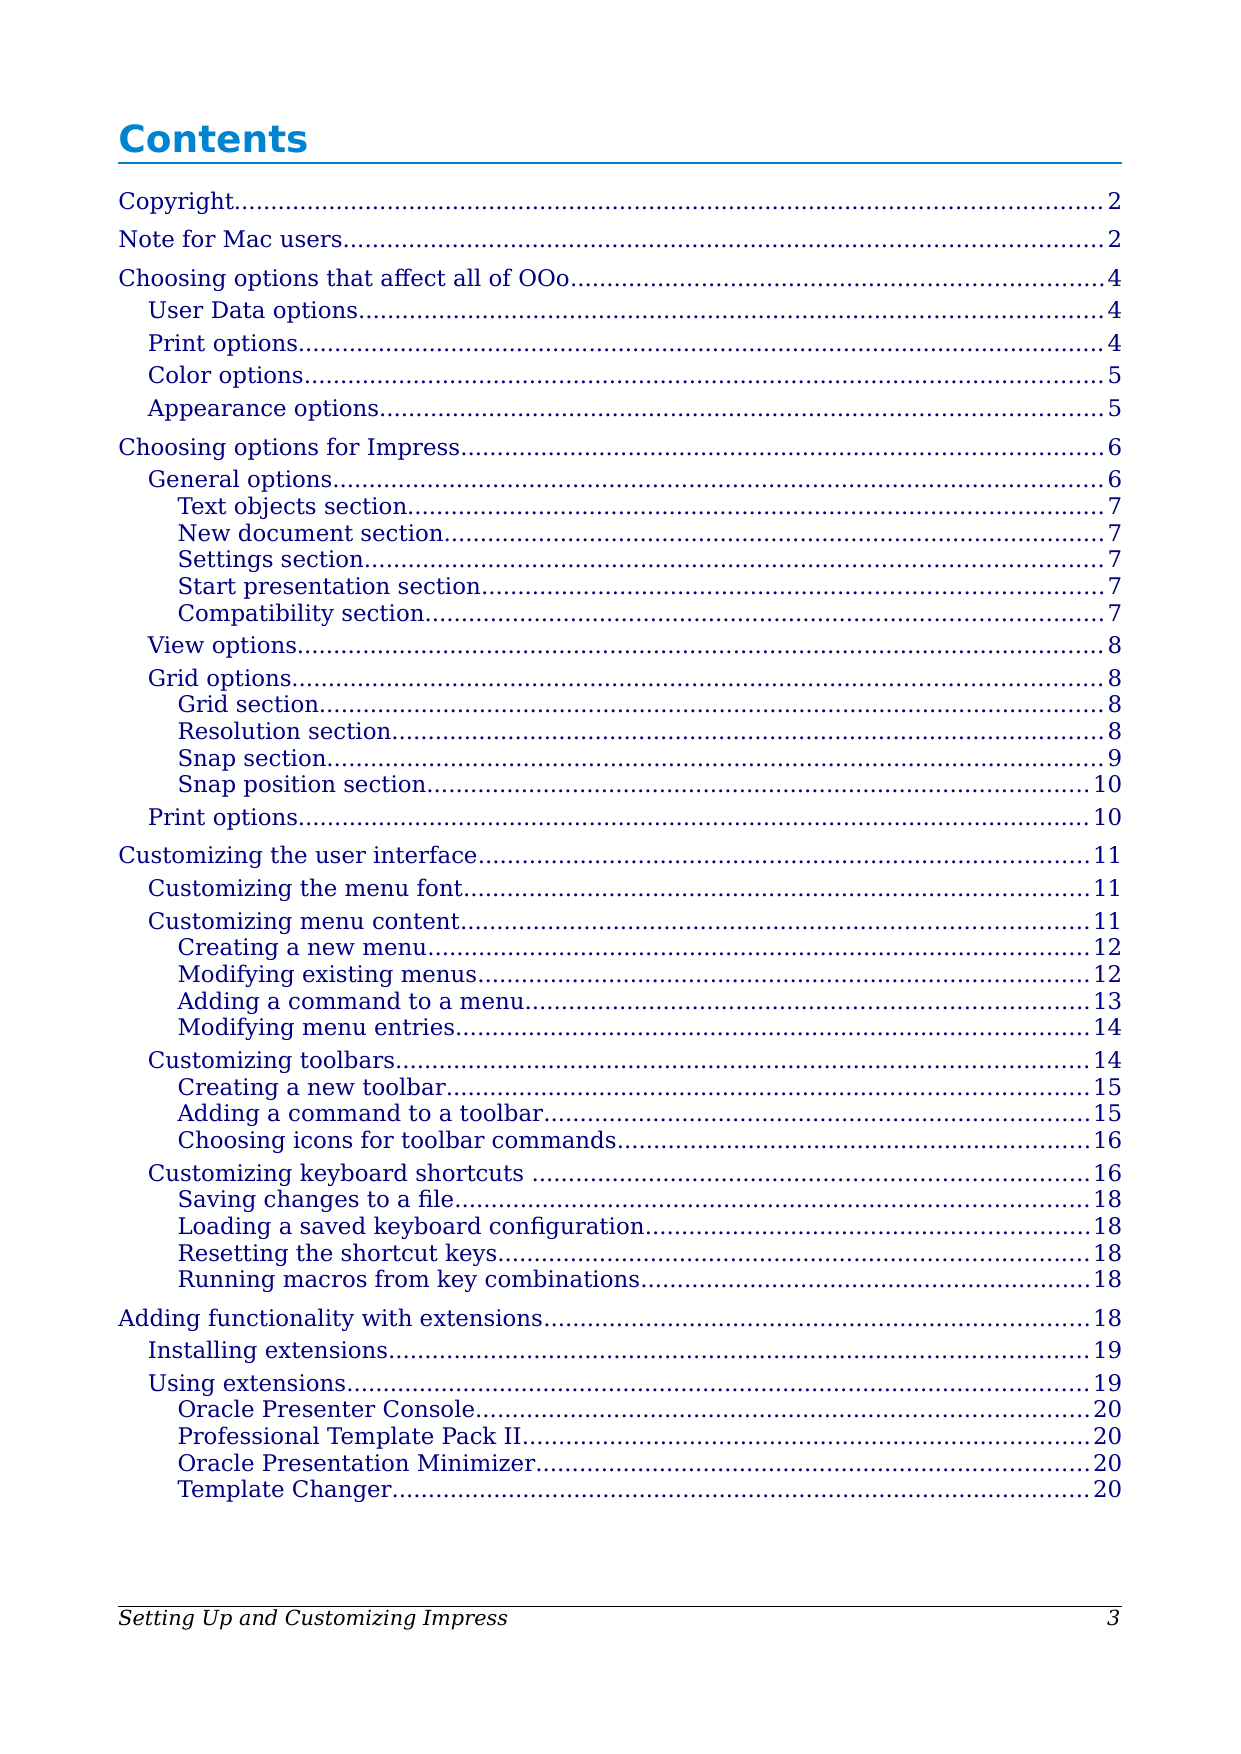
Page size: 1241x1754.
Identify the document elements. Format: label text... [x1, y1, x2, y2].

text Loading a saved keyboard configuration 18 [177, 1213, 1122, 1240]
text Color options 5 [148, 363, 1122, 389]
text Customizing keyboard shortcuts 16 [148, 1160, 1122, 1186]
text Professional Template Pack II 20 [177, 1423, 1122, 1450]
text Modifying existing menus 12 [177, 961, 1122, 988]
text User Data options 4 [148, 297, 1122, 324]
text Modifying menu entries 14 [177, 1014, 1122, 1041]
text Oracle Presentation Minimizer 20 [177, 1450, 1122, 1477]
text Running macros from key combinations 18 [177, 1266, 1122, 1293]
text Resolution section 8 [177, 718, 1122, 745]
text Compatibility section 7 [177, 600, 1122, 626]
text Adding a command to a toolbar 15 [177, 1100, 1122, 1127]
text Customizing the menu font 11 [148, 875, 1122, 902]
text Choosing options for Impress 6 [118, 434, 1122, 460]
text General options 6 [148, 466, 1122, 493]
text Using extensions 19 [148, 1370, 1122, 1397]
text Oracle Presenter Console 20 [177, 1397, 1122, 1423]
text Contents [118, 118, 1122, 162]
text Appearance options 5 [148, 395, 1122, 422]
text Snap position section 10 [177, 772, 1122, 798]
text Print options 10 [148, 804, 1122, 831]
text Text objects section 7 [177, 493, 1122, 520]
text Grid section 8 [177, 692, 1122, 718]
text Start presentation section 7 [177, 573, 1122, 600]
text Saving changes to a file 18 [177, 1186, 1122, 1213]
text Snap section 9 [177, 745, 1122, 772]
text Resetting the shortcut keys 18 [177, 1240, 1122, 1266]
text New document section 7 [177, 520, 1122, 546]
text Print options 4 [148, 330, 1122, 357]
text Copyright 2 [118, 188, 1122, 215]
text Creating a new menu 12 [177, 934, 1122, 961]
text Choosing options that affect all of OOo 4 [118, 265, 1122, 292]
text Note for Mac users 2 [118, 226, 1122, 253]
text Customizing menu content 11 [148, 908, 1122, 934]
text Choosing icons for toolbar commands 16 [177, 1127, 1122, 1154]
text Template Changer 20 [177, 1477, 1122, 1503]
text Installing extensions 19 [148, 1337, 1122, 1364]
text Customizing toolbars 14 [148, 1047, 1122, 1074]
text Settings section 7 [177, 546, 1122, 573]
text Adding functionality with extensions 18 [118, 1305, 1122, 1331]
text Adding a command to a menu 13 [177, 988, 1122, 1014]
text Creating a new toolbar 15 [177, 1074, 1122, 1100]
text Customizing the user interface 11 [118, 843, 1122, 869]
text Grid options 8 [148, 665, 1122, 692]
text View options 8 [148, 632, 1122, 659]
